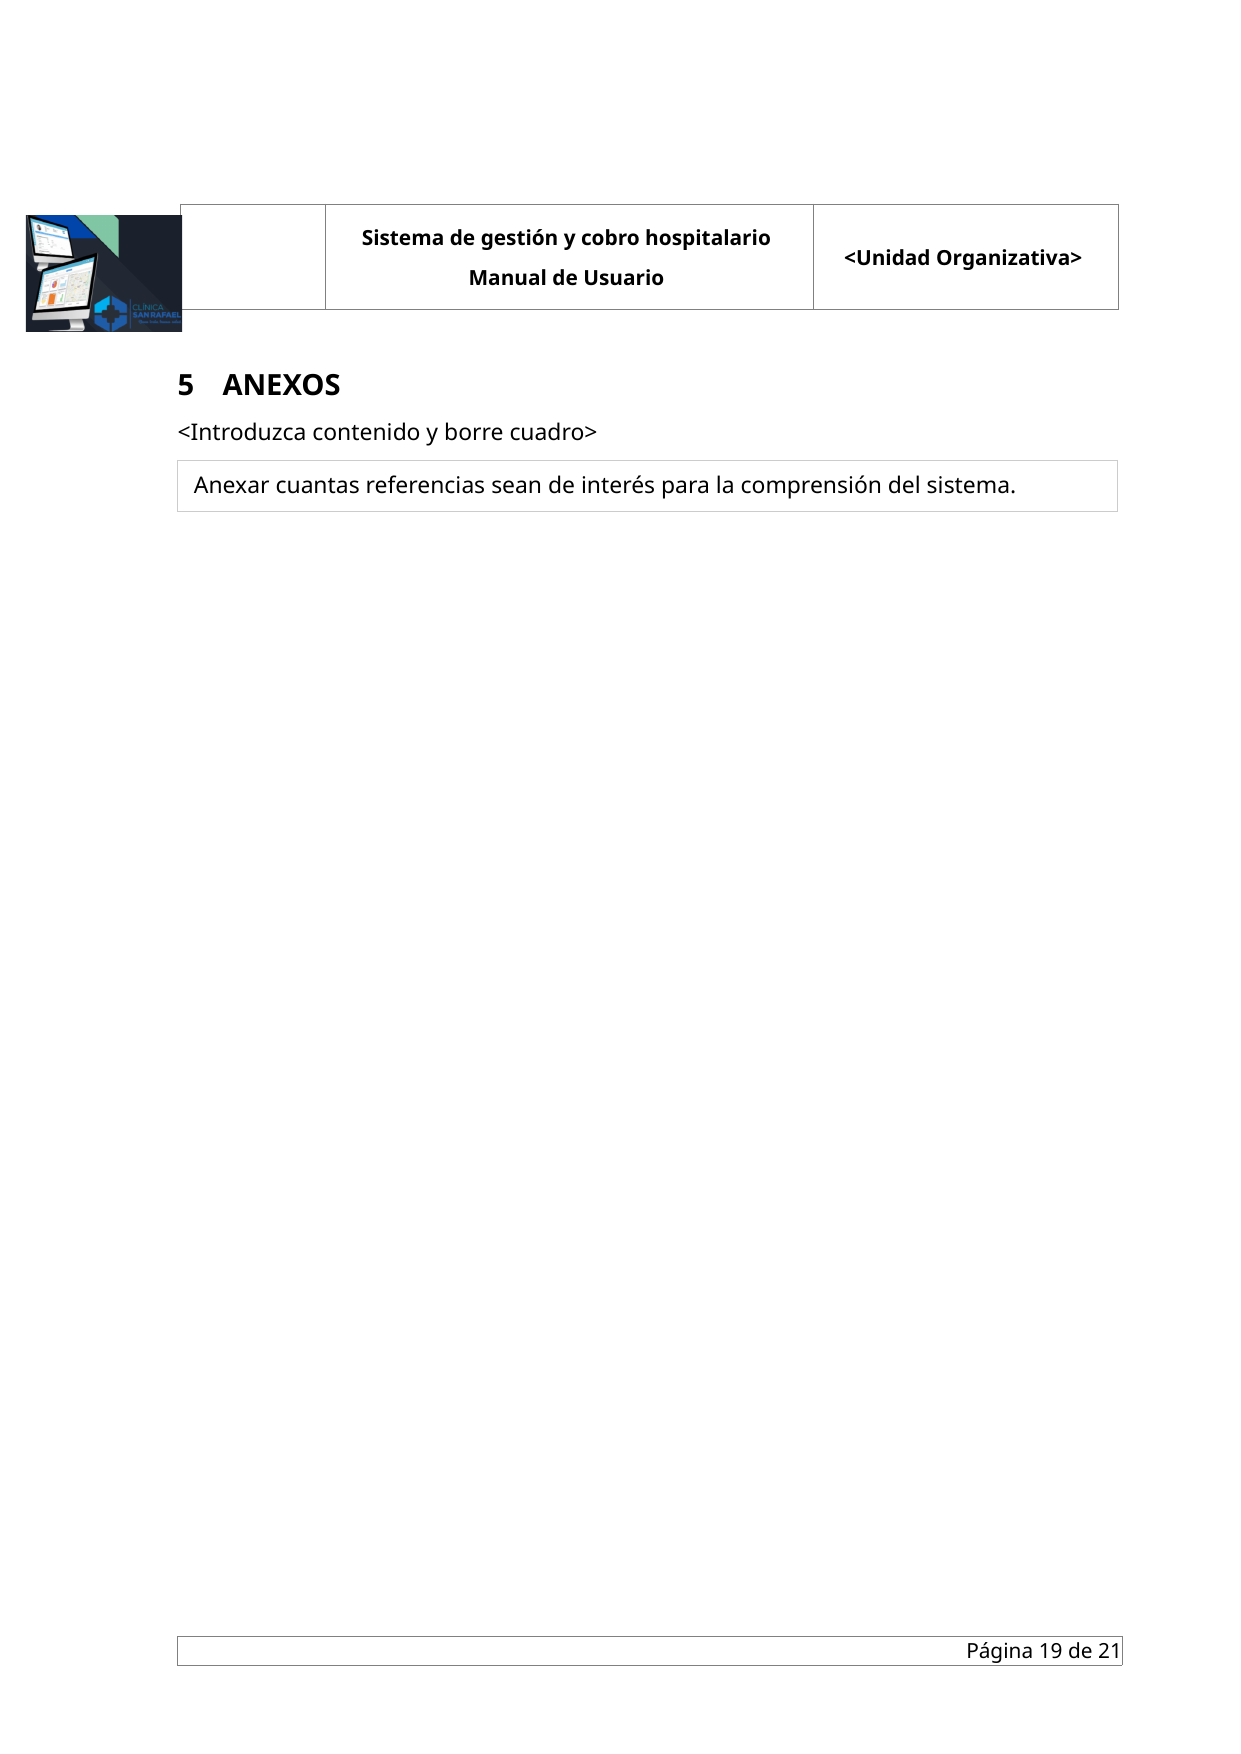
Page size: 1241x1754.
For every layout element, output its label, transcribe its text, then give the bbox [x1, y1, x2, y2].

text <Introduzca contenido y borre cuadro> [177, 416, 1122, 447]
subtitle ANEXOS [177, 364, 1122, 403]
text Anexar cuantas referencias sean de interés para la comprensión del sistema. [194, 469, 1101, 500]
